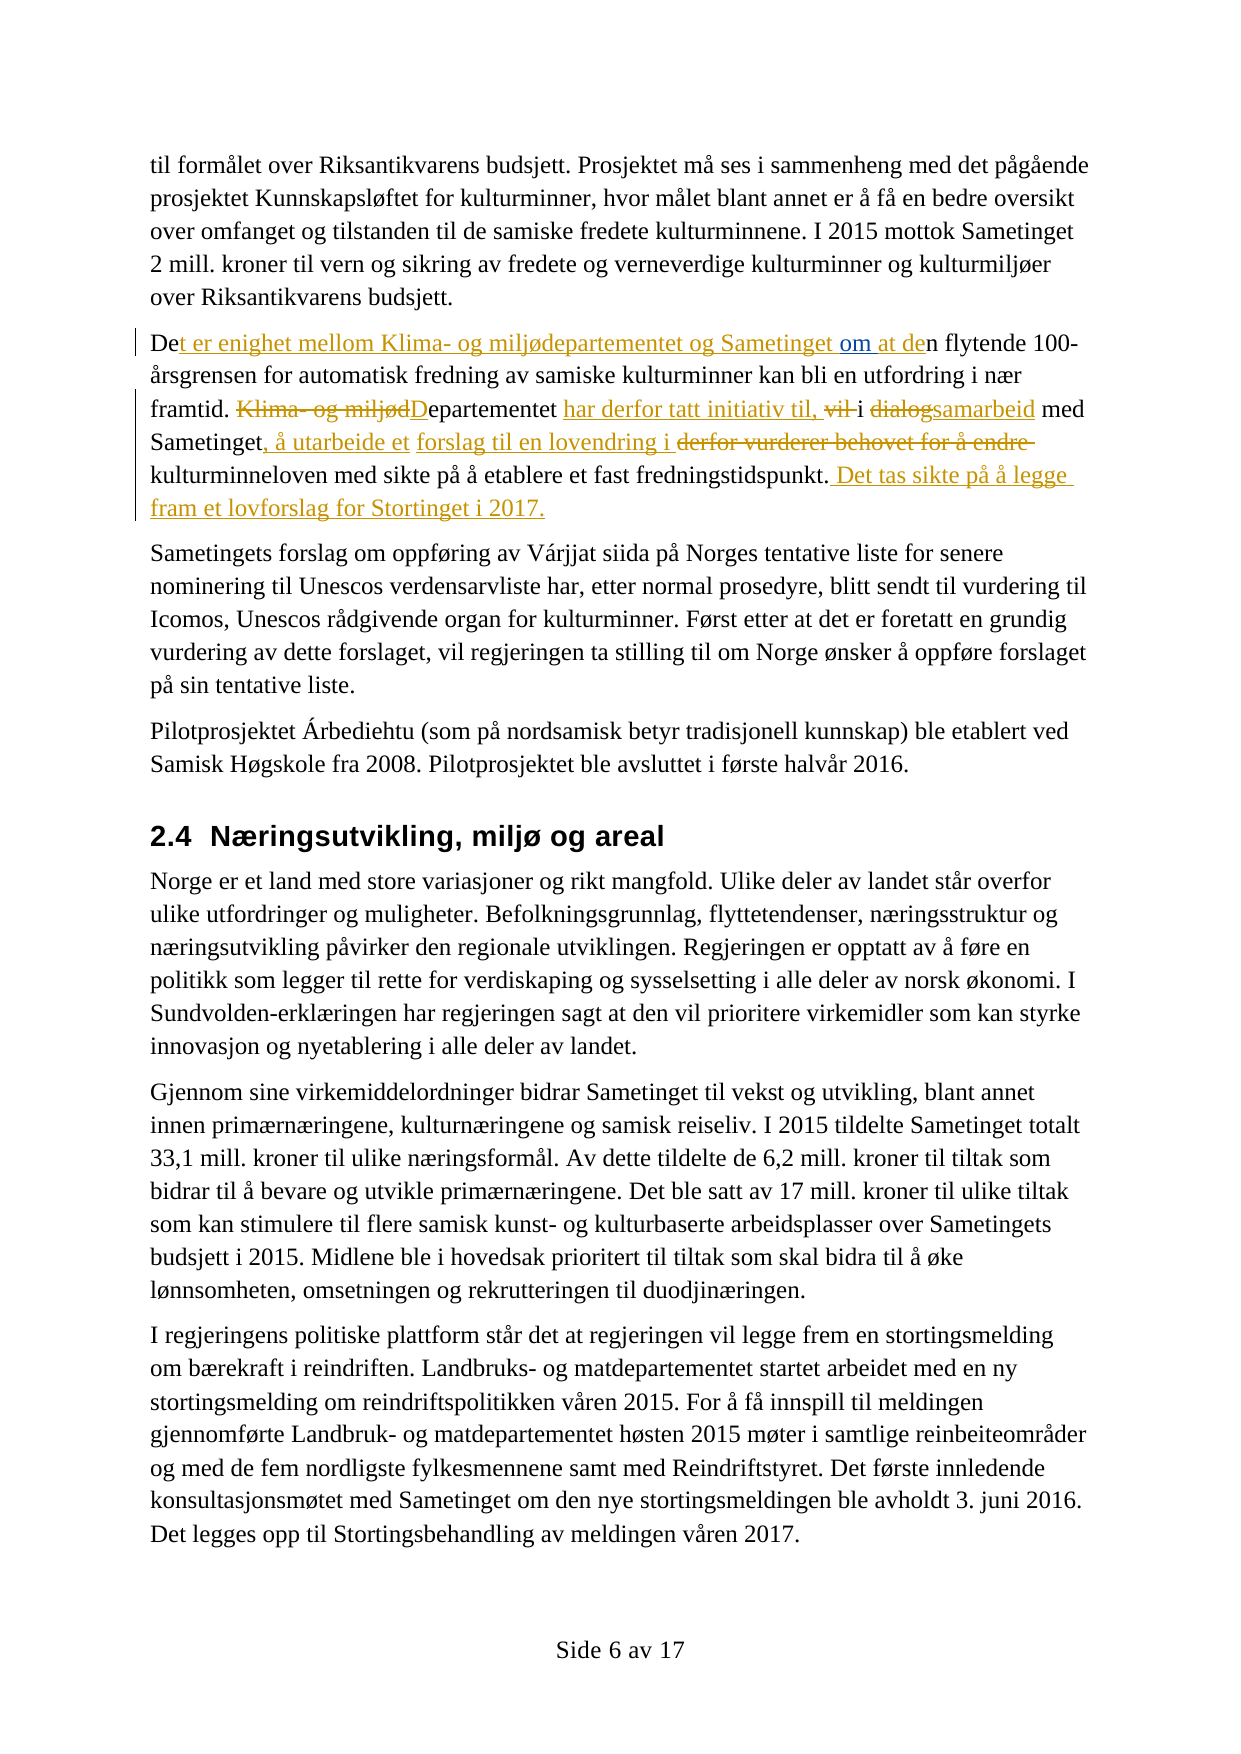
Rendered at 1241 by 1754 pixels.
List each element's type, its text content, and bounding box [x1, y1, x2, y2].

text I regjeringens politiske plattform står det at regjeringen vil legge frem en stortingsmelding om bærekraft i reindriften. Landbruks- og matdepartementet startet arbeidet med en ny stortingsmelding om reindriftspolitikken våren 2015. For å få innspill til meldingen gjennomførte Landbruk- og matdepartementet høsten 2015 møter i samtlige reinbeiteområder og med de fem nordligste fylkesmennene samt med Reindriftstyret. Det første innledende konsultasjonsmøtet med Sametinget om den nye stortingsmeldingen ble avholdt 3. juni 2016. Det legges opp til Stortingsbehandling av meldingen våren 2017. [150, 1321, 1090, 1547]
text Det er enighet mellom Klima- og miljødepartementet og Sametinget om at den flytende 100-årsgrensen for automatisk fredning av samiske kulturminner kan bli en utfordring i nær framtid. Departementet har derfor tatt initiativ til, i samarbeid med Sametinget, å utarbeide et forslag til en lovendring i kulturminneloven med sikte på å etablere et fast fredningstidspunkt. Det tas sikte på å legge fram et lovforslag for Stortinget i 2017. [150, 328, 1090, 521]
subtitle Næringsutvikling, miljø og areal [150, 819, 1090, 853]
text til formålet over Riksantikvarens budsjett. Prosjektet må ses i sammenheng med det pågående prosjektet Kunnskapsløftet for kulturminner, hvor målet blant annet er å få en bedre oversikt over omfanget og tilstanden til de samiske fredete kulturminnene. I 2015 mottok Sametinget 2 mill. kroner til vern og sikring av fredete og verneverdige kulturminner og kulturmiljøer over Riksantikvarens budsjett. [150, 150, 1090, 311]
text Pilotprosjektet Árbediehtu (som på nordsamisk betyr tradisjonell kunnskap) ble etablert ved Samisk Høgskole fra 2008. Pilotprosjektet ble avsluttet i første halvår 2016. [150, 716, 1090, 778]
text Sametingets forslag om oppføring av Várjjat siida på Norges tentative liste for senere nominering til Unescos verdensarvliste har, etter normal prosedyre, blitt sendt til vurdering til Icomos, Unescos rådgivende organ for kulturminner. Først etter at det er foretatt en grundig vurdering av dette forslaget, vil regjeringen ta stilling til om Norge ønsker å oppføre forslaget på sin tentative liste. [150, 538, 1090, 699]
text Gjennom sine virkemiddelordninger bidrar Sametinget til vekst og utvikling, blant annet innen primærnæringene, kulturnæringene og samisk reiseliv. I 2015 tildelte Sametinget totalt 33,1 mill. kroner til ulike næringsformål. Av dette tildelte de 6,2 mill. kroner til tiltak som bidrar til å bevare og utvikle primærnæringene. Det ble satt av 17 mill. kroner til ulike tiltak som kan stimulere til flere samisk kunst- og kulturbaserte arbeidsplasser over Sametingets budsjett i 2015. Midlene ble i hovedsak prioritert til tiltak som skal bidra til å øke lønnsomheten, omsetningen og rekrutteringen til duodjinæringen. [150, 1077, 1090, 1304]
text Norge er et land med store variasjoner og rikt mangfold. Ulike deler av landet står overfor ulike utfordringer og muligheter. Befolkningsgrunnlag, flyttetendenser, næringsstruktur og næringsutvikling påvirker den regionale utviklingen. Regjeringen er opptatt av å føre en politikk som legger til rette for verdiskaping og sysselsetting i alle deler av norsk økonomi. I Sundvolden-erklæringen har regjeringen sagt at den vil prioritere virkemidler som kan styrke innovasjon og nyetablering i alle deler av landet. [150, 866, 1090, 1060]
